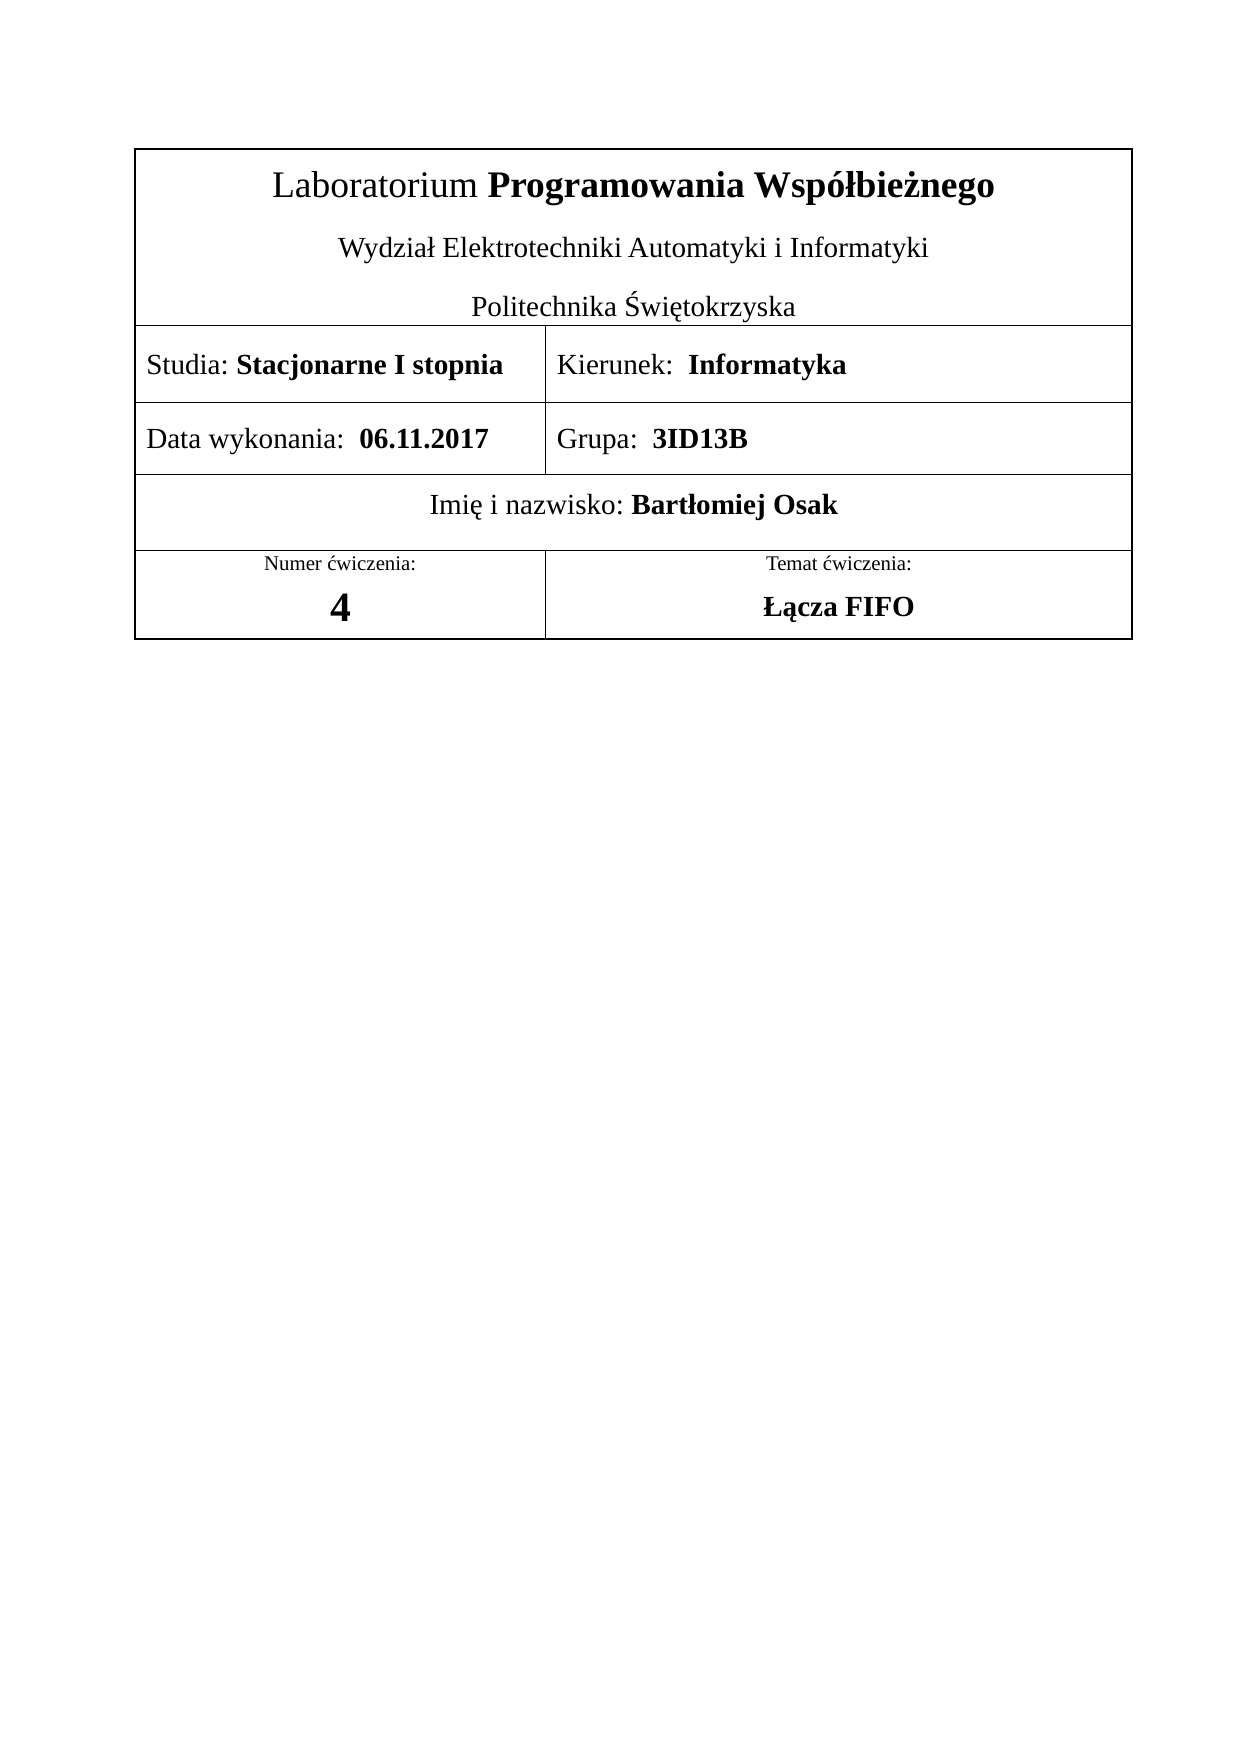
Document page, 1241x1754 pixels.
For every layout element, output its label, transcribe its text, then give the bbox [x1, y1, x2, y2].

table_cell Łącza FIFO [546, 575, 1131, 638]
table_cell Imię i nazwisko: Bartłomiej Osak [136, 475, 1131, 550]
table_cell Grupa: 3ID13B [546, 403, 1131, 474]
table_header Laboratorium Programowania Współbieżnego Wydział Elektrotechniki Automatyki i Informatyki Politechnika Świętokrzyska [136, 150, 1131, 325]
table_cell 4 [136, 575, 545, 638]
table_cell Kierunek: Informatyka [546, 326, 1131, 402]
table_cell Numer ćwiczenia: [136, 551, 545, 575]
table_cell Temat ćwiczenia: [546, 551, 1131, 575]
table_cell Studia: Stacjonarne I stopnia [136, 326, 545, 402]
table_cell Data wykonania: 06.11.2017 [136, 403, 545, 474]
